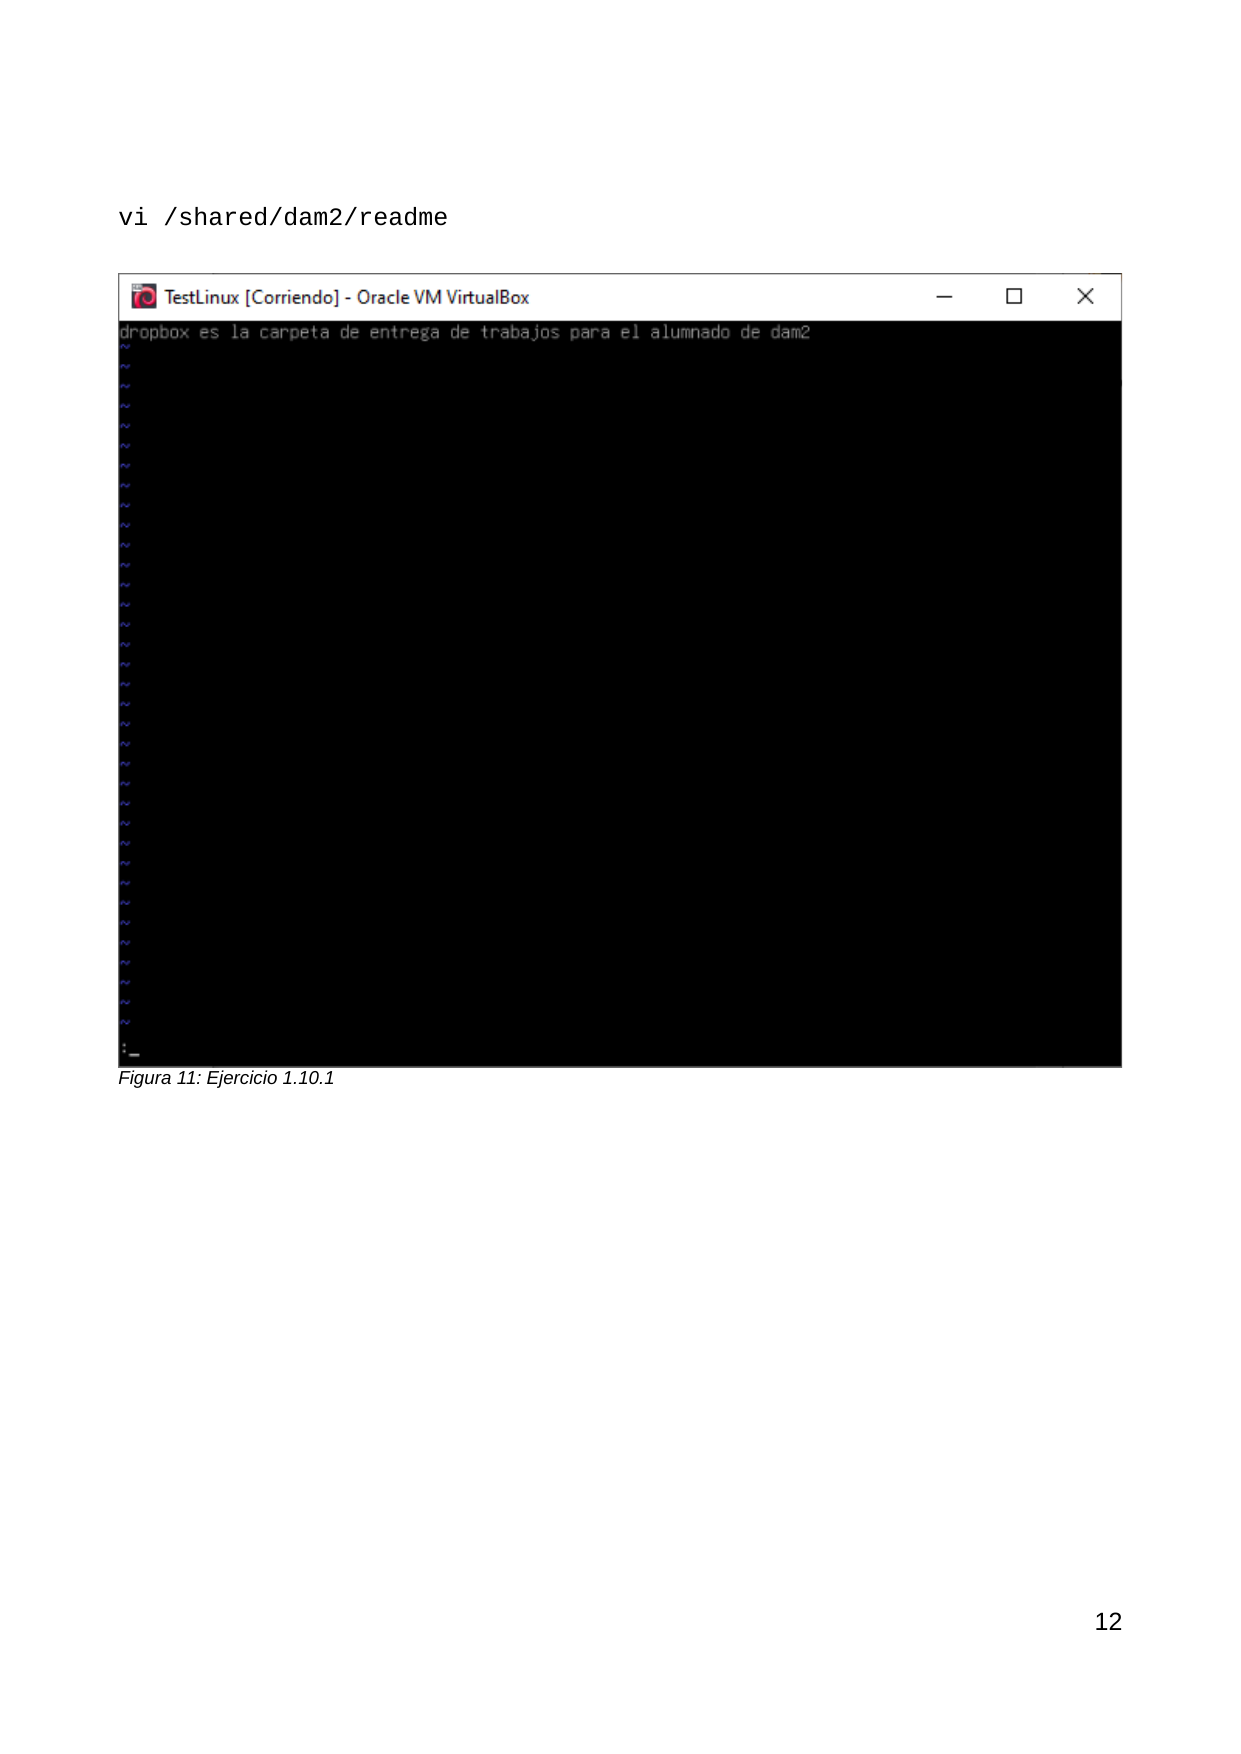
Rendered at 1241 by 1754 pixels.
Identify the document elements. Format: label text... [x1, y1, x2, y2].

text Figura 11: Ejercicio 1.10.1 [118, 1068, 1122, 1089]
text vi /shared/dam2/readme [118, 204, 1122, 233]
picture [118, 273, 1123, 1068]
